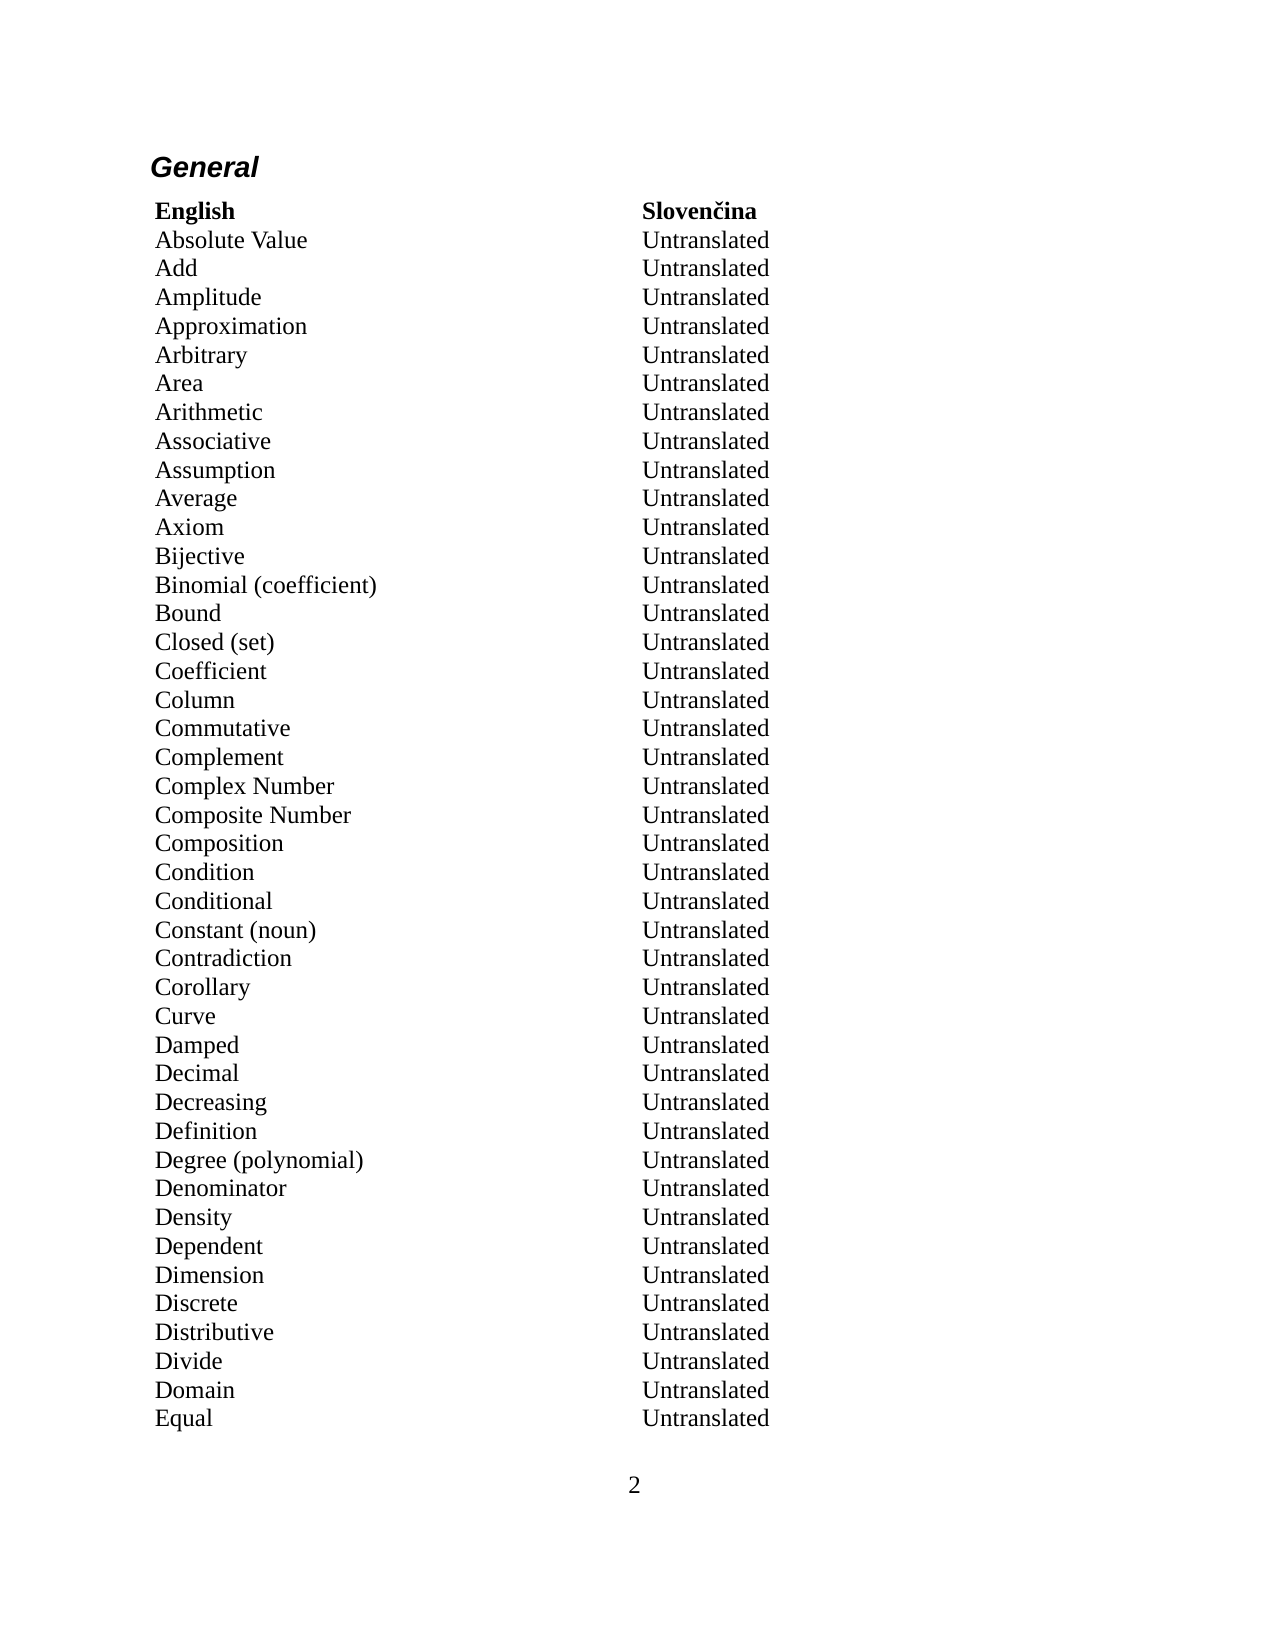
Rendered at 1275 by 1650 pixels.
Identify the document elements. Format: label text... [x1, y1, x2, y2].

table_cell Area [150, 369, 637, 397]
table_cell Average [150, 484, 637, 512]
table_cell Divide [150, 1346, 637, 1375]
table_cell Untranslated [638, 1289, 1125, 1317]
table_cell Complex Number [150, 771, 637, 800]
table_cell Amplitude [150, 282, 637, 311]
table_cell Definition [150, 1116, 637, 1145]
table_cell Arithmetic [150, 397, 637, 426]
table_cell Composition [150, 829, 637, 857]
table_cell Untranslated [638, 1404, 1125, 1432]
table_cell Untranslated [638, 627, 1125, 656]
table_cell Untranslated [638, 714, 1125, 742]
table_cell Untranslated [638, 484, 1125, 512]
table_cell Discrete [150, 1289, 637, 1317]
table_cell Commutative [150, 714, 637, 742]
table_cell Untranslated [638, 800, 1125, 828]
table_cell Decimal [150, 1059, 637, 1087]
table_cell Untranslated [638, 685, 1125, 713]
table_cell Untranslated [638, 1001, 1125, 1030]
table_cell Curve [150, 1001, 637, 1030]
table_cell Untranslated [638, 311, 1125, 340]
table_cell Untranslated [638, 944, 1125, 972]
table_cell Density [150, 1202, 637, 1231]
table_cell Untranslated [638, 1174, 1125, 1202]
table_cell Untranslated [638, 397, 1125, 426]
table_cell Assumption [150, 455, 637, 483]
table_cell Untranslated [638, 369, 1125, 397]
table_cell Untranslated [638, 771, 1125, 800]
table_cell Dimension [150, 1260, 637, 1288]
table_cell Coefficient [150, 656, 637, 685]
table_cell Conditional [150, 886, 637, 915]
table_cell Untranslated [638, 1059, 1125, 1087]
table_cell Column [150, 685, 637, 713]
table_cell Damped [150, 1030, 637, 1058]
subtitle General [150, 150, 1125, 183]
table_cell Add [150, 254, 637, 282]
table_cell Approximation [150, 311, 637, 340]
table_cell Degree (polynomial) [150, 1145, 637, 1173]
table_cell Untranslated [638, 541, 1125, 570]
table_cell Bound [150, 599, 637, 627]
table_cell Untranslated [638, 829, 1125, 857]
table_cell Constant (noun) [150, 915, 637, 943]
table_cell Untranslated [638, 1231, 1125, 1260]
table_cell Untranslated [638, 340, 1125, 368]
table_cell Distributive [150, 1317, 637, 1346]
table_cell Untranslated [638, 972, 1125, 1001]
table_cell Untranslated [638, 1116, 1125, 1145]
table_cell Untranslated [638, 282, 1125, 311]
table_cell Untranslated [638, 599, 1125, 627]
table_cell Corollary [150, 972, 637, 1001]
table_cell Condition [150, 857, 637, 886]
table_cell Untranslated [638, 1375, 1125, 1403]
table_cell Equal [150, 1404, 637, 1432]
table_cell Domain [150, 1375, 637, 1403]
table_cell Untranslated [638, 1202, 1125, 1231]
table_cell Untranslated [638, 1260, 1125, 1288]
table_cell Decreasing [150, 1087, 637, 1116]
table_cell Untranslated [638, 254, 1125, 282]
table_cell Denominator [150, 1174, 637, 1202]
table_cell Binomial (coefficient) [150, 570, 637, 598]
table_cell Bijective [150, 541, 637, 570]
table_cell Untranslated [638, 512, 1125, 541]
table_cell Dependent [150, 1231, 637, 1260]
table_cell Untranslated [638, 1030, 1125, 1058]
table_header English [150, 196, 637, 225]
table_cell Untranslated [638, 225, 1125, 253]
table_cell Untranslated [638, 915, 1125, 943]
table_cell Untranslated [638, 857, 1125, 886]
table_cell Untranslated [638, 426, 1125, 455]
table_cell Untranslated [638, 656, 1125, 685]
table_cell Closed (set) [150, 627, 637, 656]
table_cell Contradiction [150, 944, 637, 972]
table_cell Untranslated [638, 1346, 1125, 1375]
table_cell Untranslated [638, 1145, 1125, 1173]
table_cell Arbitrary [150, 340, 637, 368]
table_header Slovenčina [638, 196, 1125, 225]
table_cell Untranslated [638, 570, 1125, 598]
table_cell Complement [150, 742, 637, 771]
table_cell Associative [150, 426, 637, 455]
table_cell Untranslated [638, 886, 1125, 915]
table_cell Untranslated [638, 455, 1125, 483]
table_cell Axiom [150, 512, 637, 541]
table_cell Untranslated [638, 742, 1125, 771]
table_cell Absolute Value [150, 225, 637, 253]
table_cell Untranslated [638, 1317, 1125, 1346]
table_cell Untranslated [638, 1087, 1125, 1116]
table_cell Composite Number [150, 800, 637, 828]
